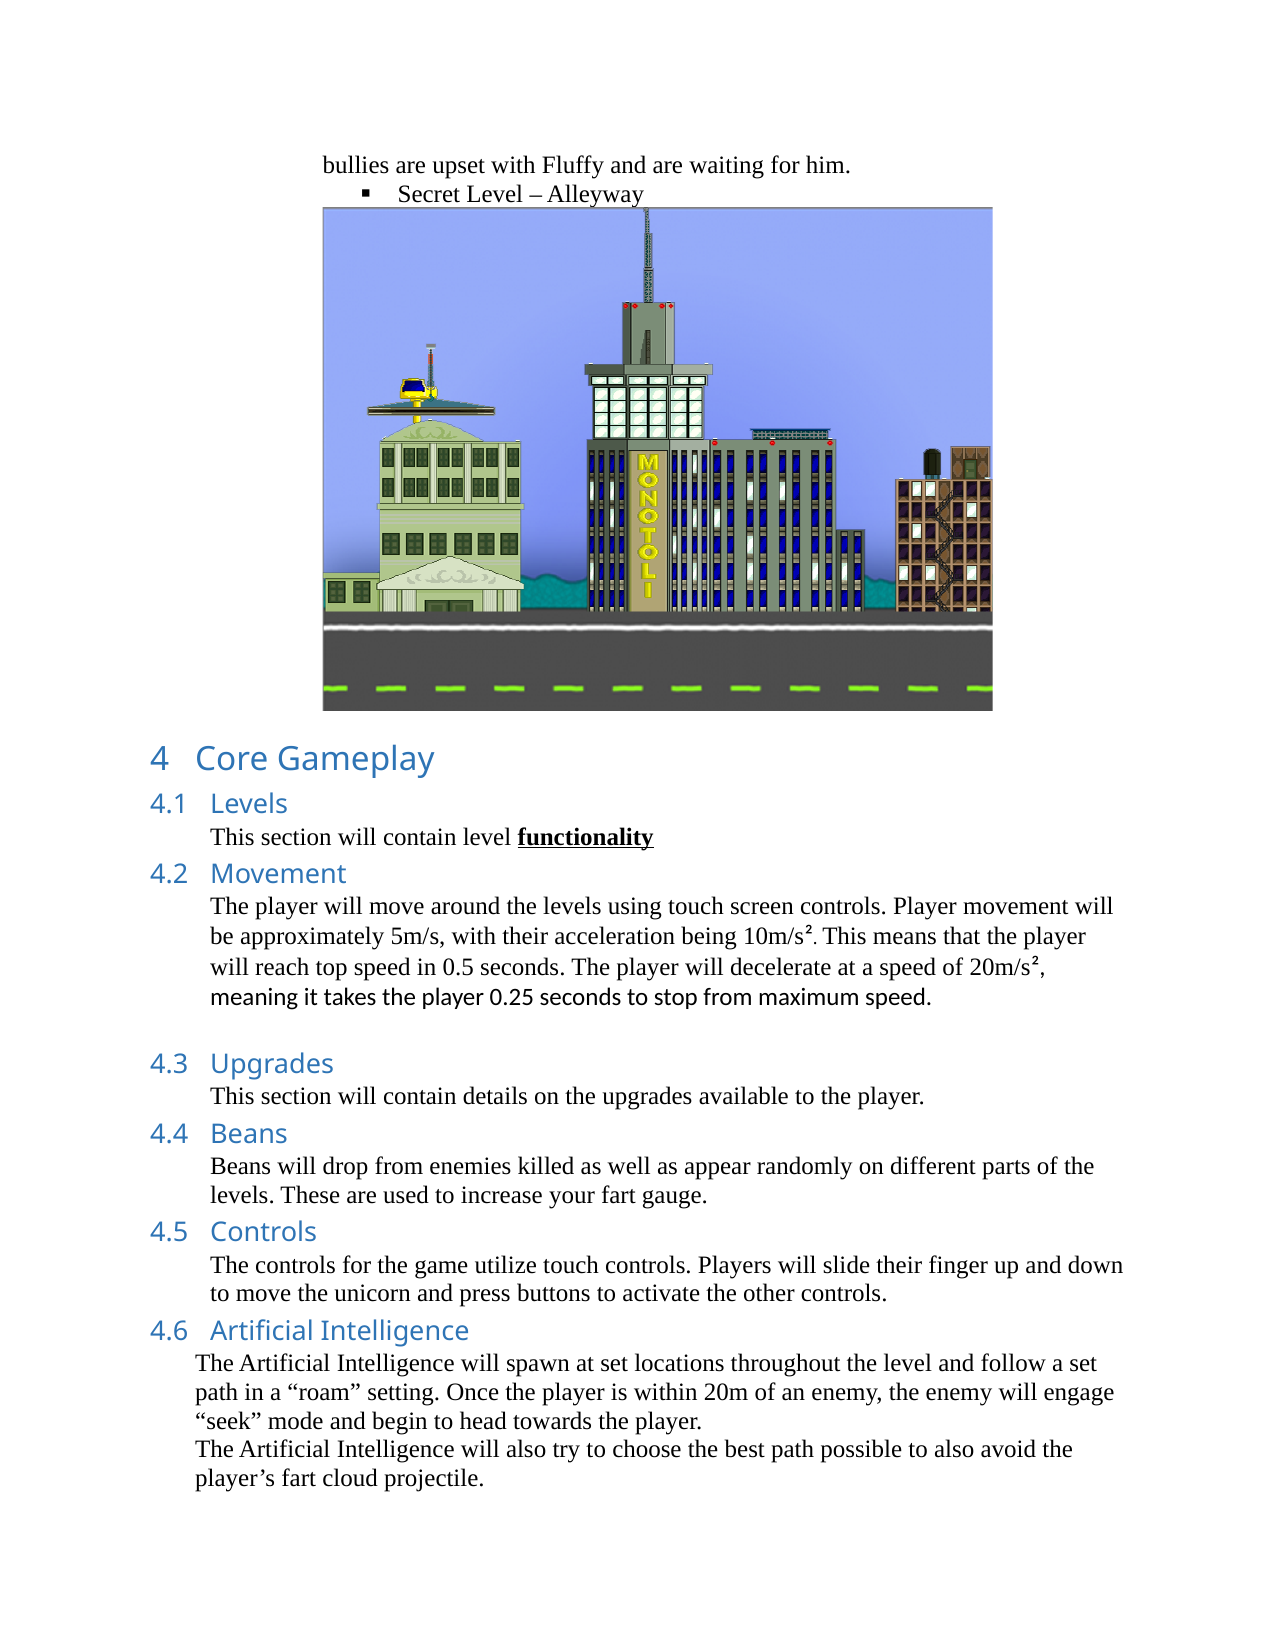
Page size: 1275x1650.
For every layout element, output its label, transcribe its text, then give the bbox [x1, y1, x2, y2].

subtitle Levels [150, 785, 1125, 822]
list Secret Level – Alleyway [360, 179, 1125, 207]
subtitle Movement [150, 854, 1125, 891]
text The Artificial Intelligence will also try to choose the best path possible to also avoid the player’s fart cloud projectile. [195, 1434, 1125, 1492]
text This section will contain level functionality [210, 822, 1125, 850]
subtitle Upgrades [150, 1044, 1125, 1081]
text Beans will drop from enemies killed as well as appear randomly on different parts of the levels. These are used to increase your fart gauge. [210, 1151, 1125, 1209]
subtitle Controls [150, 1213, 1125, 1250]
subtitle Core Gameplay [150, 735, 1125, 781]
text This section will contain details on the upgrades available to the player. [210, 1081, 1125, 1110]
picture [322, 207, 993, 711]
text The player will move around the levels using touch screen controls. Player movement will be approximately 5m/s, with their acceleration being 10m/s². This means that the player will reach top speed in 0.5 seconds. The player will decelerate at a speed of 20m/s², meaning it takes the player 0.25 seconds to stop from maximum speed. [210, 891, 1125, 1012]
list bullies are upset with Fluffy and are waiting for him. [285, 150, 1125, 179]
subtitle Beans [150, 1114, 1125, 1151]
text The controls for the game utilize touch controls. Players will slide their finger up and down to move the unicorn and press buttons to activate the other controls. [210, 1250, 1125, 1307]
text The Artificial Intelligence will spawn at set locations throughout the level and follow a set path in a “roam” setting. Once the player is within 20m of an enemy, the enemy will engage “seek” mode and begin to head towards the player. [195, 1348, 1125, 1434]
subtitle Artificial Intelligence [150, 1311, 1125, 1348]
